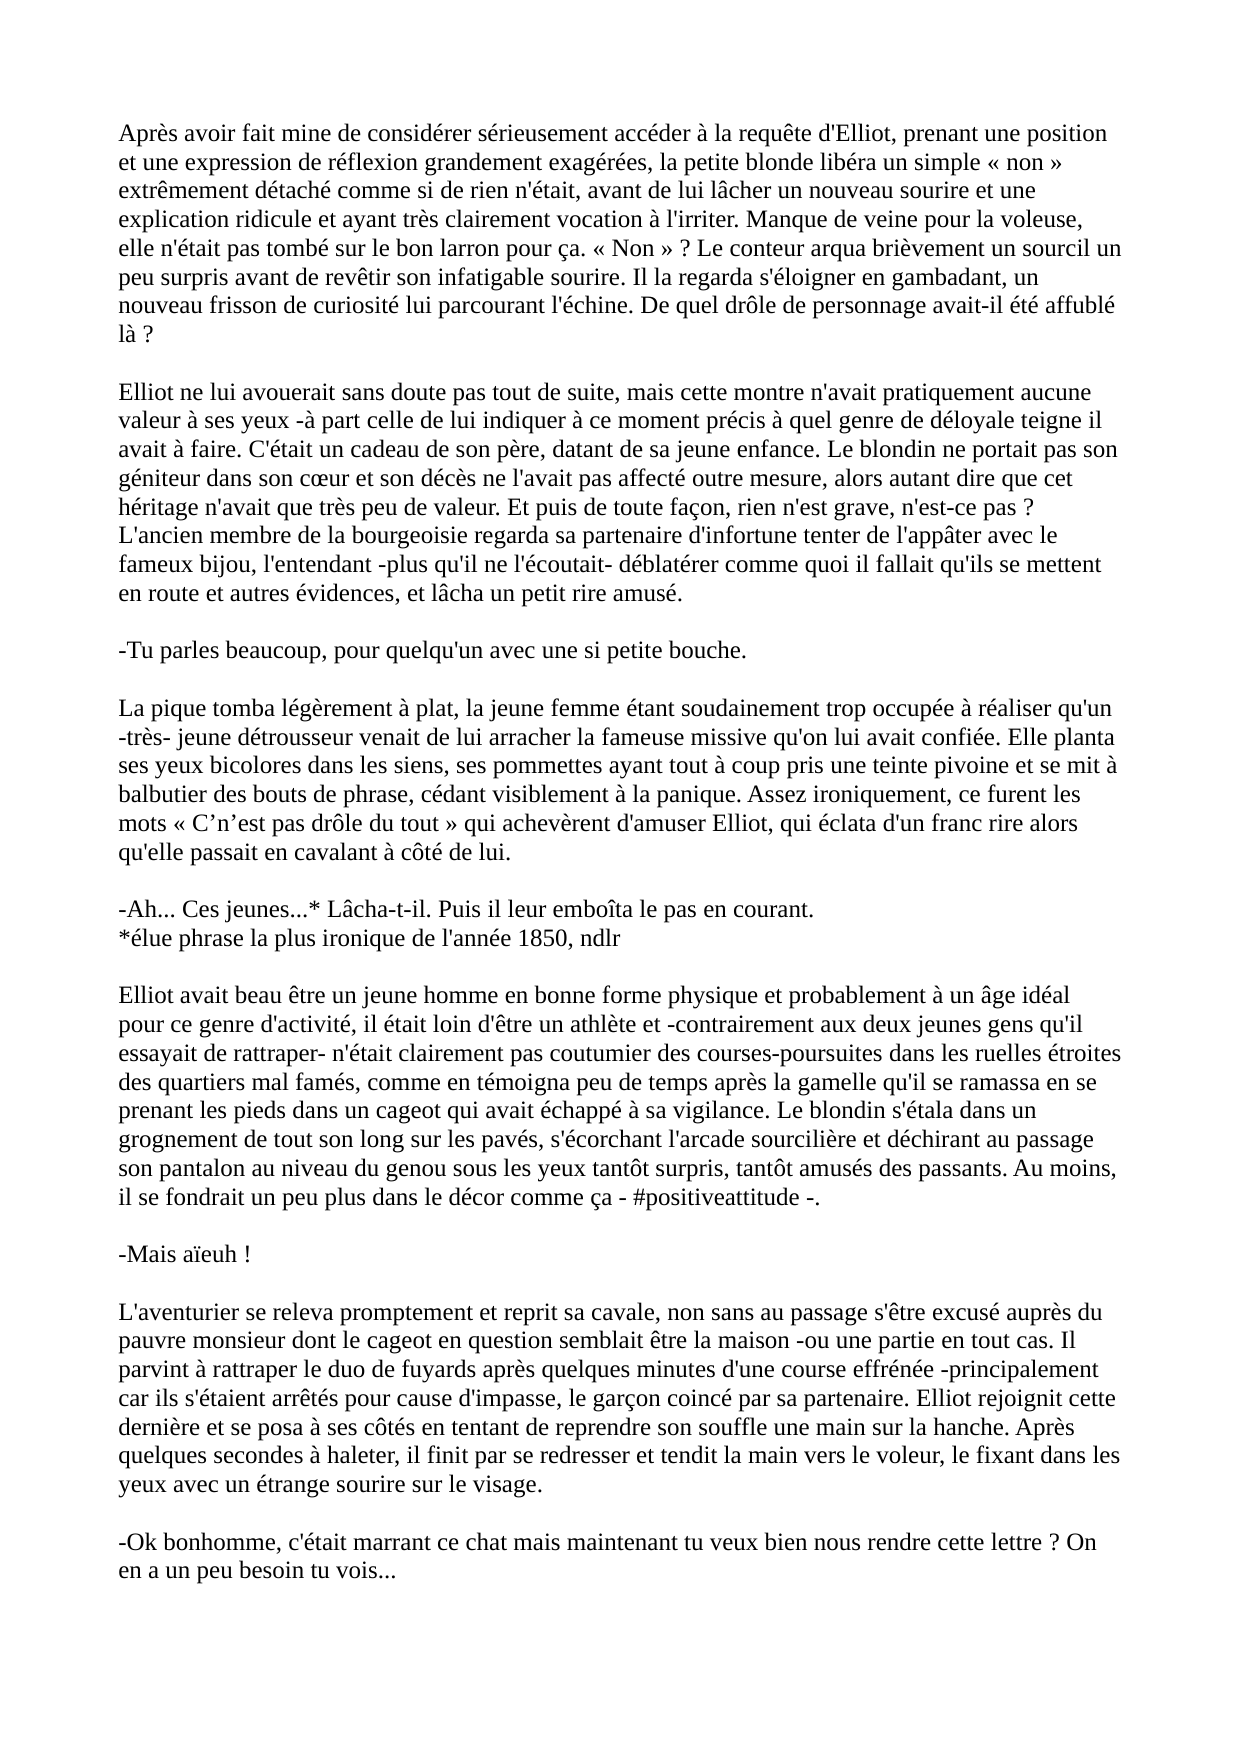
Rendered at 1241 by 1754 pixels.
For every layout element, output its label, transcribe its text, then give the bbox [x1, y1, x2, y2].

text -Ah... Ces jeunes...* Lâcha-t-il. Puis il leur emboîta le pas en courant. [118, 894, 1122, 923]
text Après avoir fait mine de considérer sérieusement accéder à la requête d'Elliot, prenant une position et une expression de réflexion grandement exagérées, la petite blonde libéra un simple « non » extrêmement détaché comme si de rien n'était, avant de lui lâcher un nouveau sourire et une explication ridicule et ayant très clairement vocation à l'irriter. Manque de veine pour la voleuse, elle n'était pas tombé sur le bon larron pour ça. « Non » ? Le conteur arqua brièvement un sourcil un peu surpris avant de revêtir son infatigable sourire. Il la regarda s'éloigner en gambadant, un nouveau frisson de curiosité lui parcourant l'échine. De quel drôle de personnage avait-il été affublé là ? [118, 118, 1122, 348]
text Elliot avait beau être un jeune homme en bonne forme physique et probablement à un âge idéal pour ce genre d'activité, il était loin d'être un athlète et -contrairement aux deux jeunes gens qu'il essayait de rattraper- n'était clairement pas coutumier des courses-poursuites dans les ruelles étroites des quartiers mal famés, comme en témoigna peu de temps après la gamelle qu'il se ramassa en se prenant les pieds dans un cageot qui avait échappé à sa vigilance. Le blondin s'étala dans un grognement de tout son long sur les pavés, s'écorchant l'arcade sourcilière et déchirant au passage son pantalon au niveau du genou sous les yeux tantôt surpris, tantôt amusés des passants. Au moins, il se fondrait un peu plus dans le décor comme ça - #positiveattitude -. [118, 981, 1122, 1211]
text -Tu parles beaucoup, pour quelqu'un avec une si petite bouche. [118, 636, 1122, 664]
text Elliot ne lui avouerait sans doute pas tout de suite, mais cette montre n'avait pratiquement aucune valeur à ses yeux -à part celle de lui indiquer à ce moment précis à quel genre de déloyale teigne il avait à faire. C'était un cadeau de son père, datant de sa jeune enfance. Le blondin ne portait pas son géniteur dans son cœur et son décès ne l'avait pas affecté outre mesure, alors autant dire que cet héritage n'avait que très peu de valeur. Et puis de toute façon, rien n'est grave, n'est-ce pas ? L'ancien membre de la bourgeoisie regarda sa partenaire d'infortune tenter de l'appâter avec le fameux bijou, l'entendant -plus qu'il ne l'écoutait- déblatérer comme quoi il fallait qu'ils se mettent en route et autres évidences, et lâcha un petit rire amusé. [118, 377, 1122, 607]
text *élue phrase la plus ironique de l'année 1850, ndlr [118, 923, 1122, 952]
text L'aventurier se releva promptement et reprit sa cavale, non sans au passage s'être excusé auprès du pauvre monsieur dont le cageot en question semblait être la maison -ou une partie en tout cas. Il parvint à rattraper le duo de fuyards après quelques minutes d'une course effrénée -principalement car ils s'étaient arrêtés pour cause d'impasse, le garçon coincé par sa partenaire. Elliot rejoignit cette dernière et se posa à ses côtés en tentant de reprendre son souffle une main sur la hanche. Après quelques secondes à haleter, il finit par se redresser et tendit la main vers le voleur, le fixant dans les yeux avec un étrange sourire sur le visage. [118, 1297, 1122, 1498]
text -Mais aïeuh ! [118, 1239, 1122, 1268]
text La pique tomba légèrement à plat, la jeune femme étant soudainement trop occupée à réaliser qu'un -très- jeune détrousseur venait de lui arracher la fameuse missive qu'on lui avait confiée. Elle planta ses yeux bicolores dans les siens, ses pommettes ayant tout à coup pris une teinte pivoine et se mit à balbutier des bouts de phrase, cédant visiblement à la panique. Assez ironiquement, ce furent les mots « C’n’est pas drôle du tout » qui achevèrent d'amuser Elliot, qui éclata d'un franc rire alors qu'elle passait en cavalant à côté de lui. [118, 693, 1122, 866]
text -Ok bonhomme, c'était marrant ce chat mais maintenant tu veux bien nous rendre cette lettre ? On en a un peu besoin tu vois... [118, 1527, 1122, 1584]
